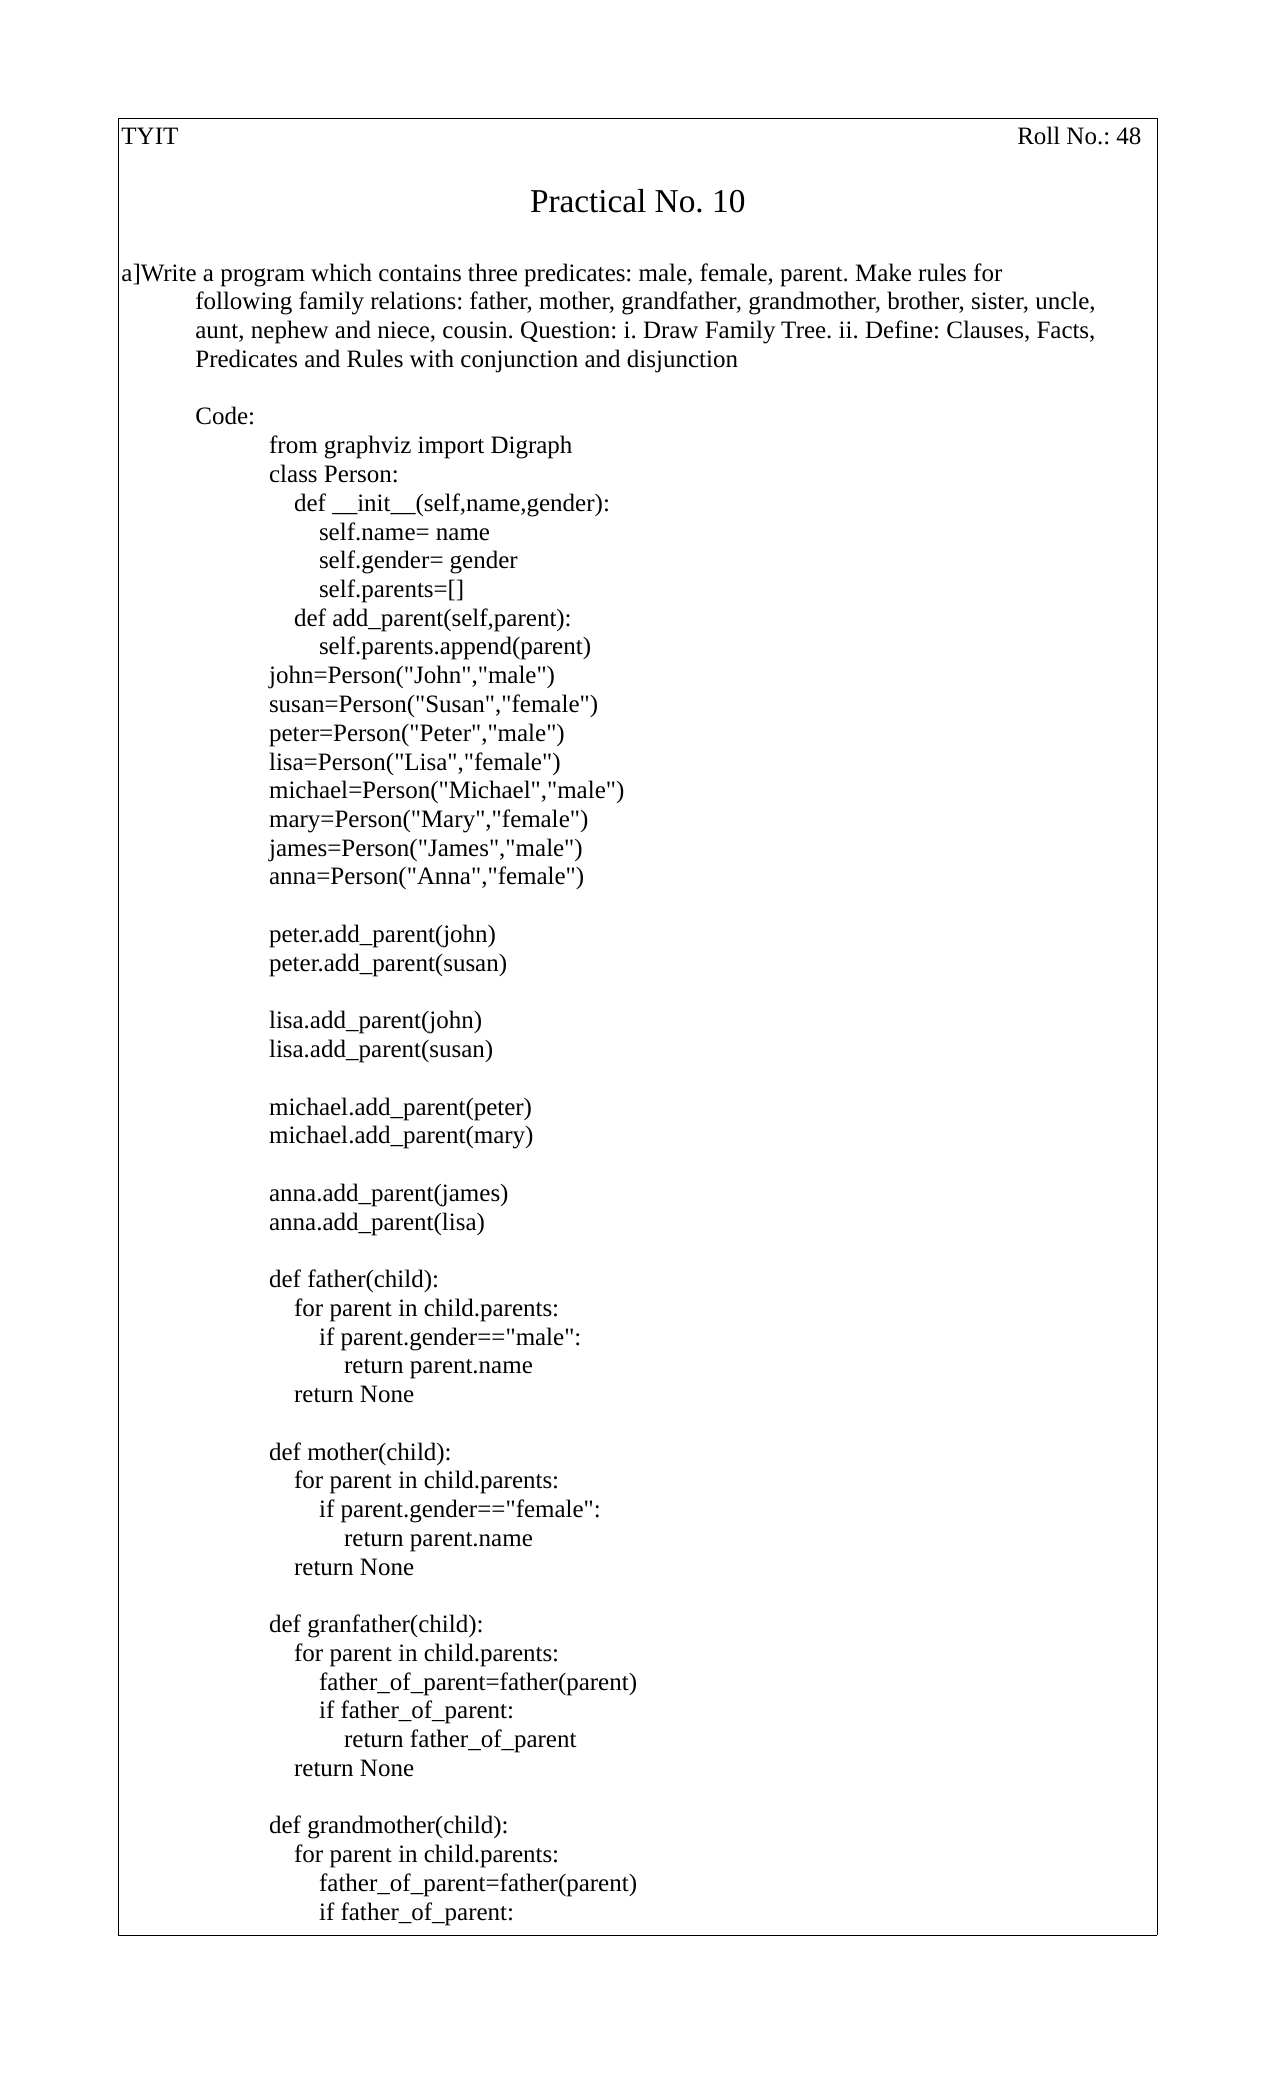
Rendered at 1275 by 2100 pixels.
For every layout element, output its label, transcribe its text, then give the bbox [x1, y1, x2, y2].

text michael.add_parent(mary) [269, 1120, 1154, 1149]
text lisa=Person("Lisa","female") [269, 747, 1154, 775]
text for parent in child.parents: [269, 1839, 1154, 1868]
text lisa.add_parent(john) [269, 1005, 1154, 1034]
text anna.add_parent(james) [269, 1178, 1154, 1207]
text self.gender= gender [269, 545, 1154, 574]
text following family relations: father, mother, grandfather, grandmother, brother, sister, uncle, [195, 287, 1154, 315]
text for parent in child.parents: [269, 1293, 1154, 1322]
text for parent in child.parents: [269, 1465, 1154, 1494]
text john=Person("John","male") [269, 660, 1154, 689]
text lisa.add_parent(susan) [269, 1034, 1154, 1063]
text return parent.name [269, 1350, 1154, 1379]
text def __init__(self,name,gender): [269, 488, 1154, 517]
text anna.add_parent(lisa) [269, 1207, 1154, 1235]
text self.name= name [269, 517, 1154, 545]
text def mother(child): [269, 1437, 1154, 1465]
text for parent in child.parents: [269, 1638, 1154, 1667]
text michael=Person("Michael","male") [269, 775, 1154, 804]
text class Person: [269, 459, 1154, 488]
text michael.add_parent(peter) [269, 1092, 1154, 1120]
text james=Person("James","male") [269, 833, 1154, 862]
text peter=Person("Peter","male") [269, 718, 1154, 747]
text a]Write a program which contains three predicates: male, female, parent. Make rules for [121, 258, 1154, 287]
text return father_of_parent [269, 1724, 1154, 1753]
text father_of_parent=father(parent) [269, 1868, 1154, 1897]
text if parent.gender=="male": [269, 1322, 1154, 1350]
text peter.add_parent(john) [269, 919, 1154, 948]
text return None [269, 1379, 1154, 1408]
text def father(child): [269, 1264, 1154, 1293]
text if father_of_parent: [269, 1897, 1154, 1925]
text def granfather(child): [269, 1609, 1154, 1638]
text self.parents.append(parent) [269, 632, 1154, 660]
text susan=Person("Susan","female") [269, 689, 1154, 718]
text self.parents=[] [269, 574, 1154, 603]
text Code: [195, 402, 1154, 430]
text if parent.gender=="female": [269, 1494, 1154, 1523]
text return parent.name [269, 1523, 1154, 1552]
text def grandmother(child): [269, 1810, 1154, 1839]
text Predicates and Rules with conjunction and disjunction [195, 344, 1154, 373]
text return None [269, 1552, 1154, 1580]
text aunt, nephew and niece, cousin. Question: i. Draw Family Tree. ii. Define: Clauses, Facts, [195, 315, 1154, 344]
text if father_of_parent: [269, 1695, 1154, 1724]
text mary=Person("Mary","female") [269, 804, 1154, 833]
text return None [269, 1753, 1154, 1782]
text peter.add_parent(susan) [269, 948, 1154, 977]
text Practical No. 10 [121, 181, 1154, 219]
text father_of_parent=father(parent) [269, 1667, 1154, 1695]
text def add_parent(self,parent): [269, 603, 1154, 632]
text anna=Person("Anna","female") [269, 862, 1154, 890]
text from graphviz import Digraph [269, 430, 1154, 459]
